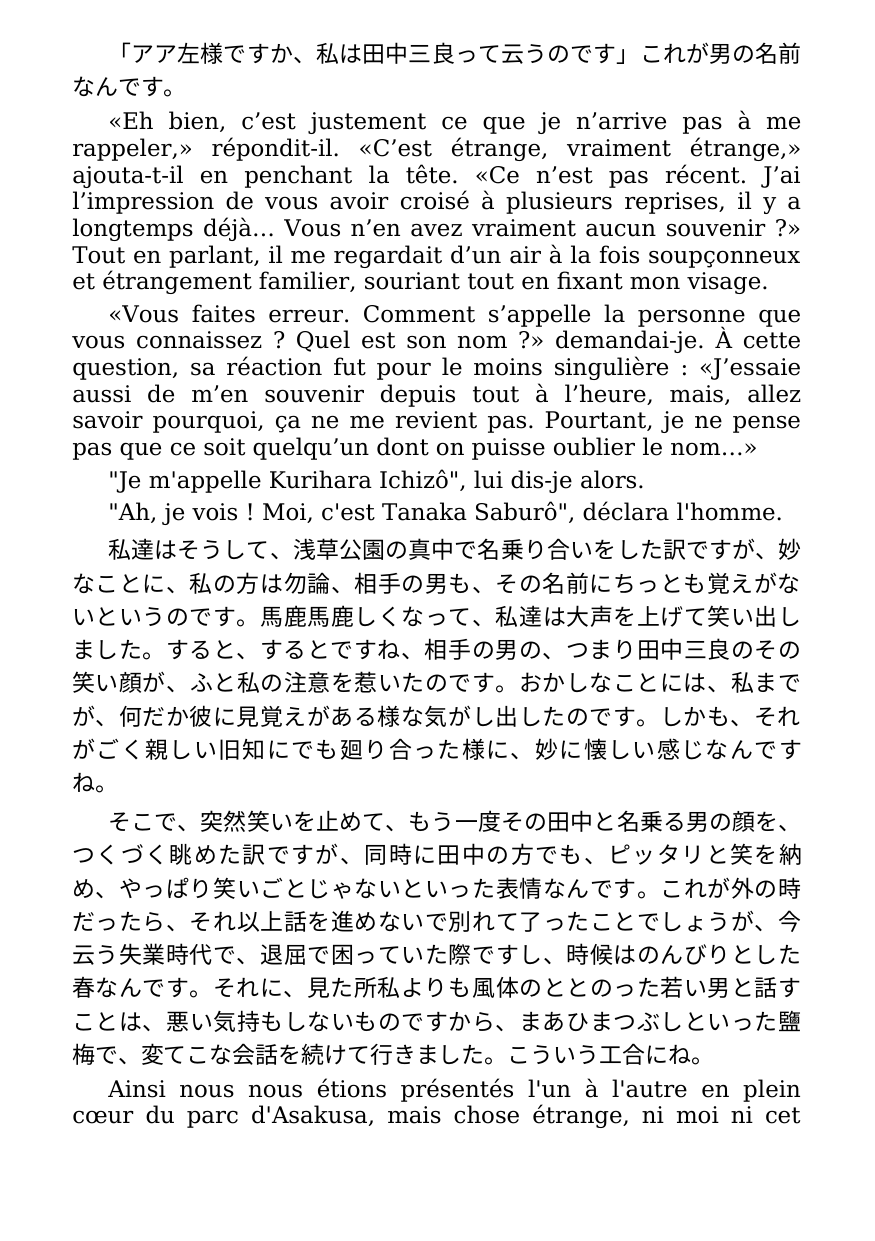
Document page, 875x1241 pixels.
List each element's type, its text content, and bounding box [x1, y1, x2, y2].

text «Eh bien, c’est justement ce que je n’arrive pas à me rappeler,» répondit-il. «C’est étrange, vraiment étrange,» ajouta-t-il en penchant la tête. «Ce n’est pas récent. J’ai l’impression de vous avoir croisé à plusieurs reprises, il y a longtemps déjà… Vous n’en avez vraiment aucun souvenir ?» Tout en parlant, il me regardait d’un air à la fois soupçonneux et étrangement familier, souriant tout en fixant mon visage. [72, 108, 802, 295]
text そこで、突然笑いを止めて、もう一度その田中と名乗る男の顔を、つくづく眺めた訳ですが、同時に田中の方でも、ピッタリと笑を納め、やっぱり笑いごとじゃないといった表情なんです。これが外の時だったら、それ以上話を進めないで別れて了ったことでしょうが、今云う失業時代で、退屈で困っていた際ですし、時候はのんびりとした春なんです。それに、見た所私よりも風体のととのった若い男と話すことは、悪い気持もしないものですから、まあひまつぶしといった鹽梅で、変てこな会話を続けて行きました。こういう工合にね。 [72, 804, 802, 1070]
text "Ah, je vois ! Moi, c'est Tanaka Saburô", déclara l'homme. [72, 499, 802, 526]
text Ainsi nous nous étions présentés l'un à l'autre en plein cœur du parc d'Asakusa, mais chose étrange, ni moi ni cet [72, 1076, 802, 1129]
text 私達はそうして、浅草公園の真中で名乗り合いをした訳ですが、妙なことに、私の方は勿論、相手の男も、その名前にちっとも覚えがないというのです。馬鹿馬鹿しくなって、私達は大声を上げて笑い出しました。すると、するとですね、相手の男の、つまり田中三良のその笑い顔が、ふと私の注意を惹いたのです。おかしなことには、私までが、何だか彼に見覚えがある様な気がし出したのです。しかも、それがごく親しい旧知にでも廻り合った様に、妙に懐しい感じなんですね。 [72, 532, 802, 798]
text «Vous faites erreur. Comment s’appelle la personne que vous connaissez ? Quel est son nom ?» demandai-je. À cette question, sa réaction fut pour le moins singulière : «J’essaie aussi de m’en souvenir depuis tout à l’heure, mais, allez savoir pourquoi, ça ne me revient pas. Pourtant, je ne pense pas que ce soit quelqu’un dont on puisse oublier le nom…» [72, 301, 802, 461]
text 「アア左様ですか、私は田中三良って云うのです」これが男の名前なんです。 [72, 36, 802, 102]
text "Je m'appelle Kurihara Ichizô", lui dis-je alors. [72, 467, 802, 494]
